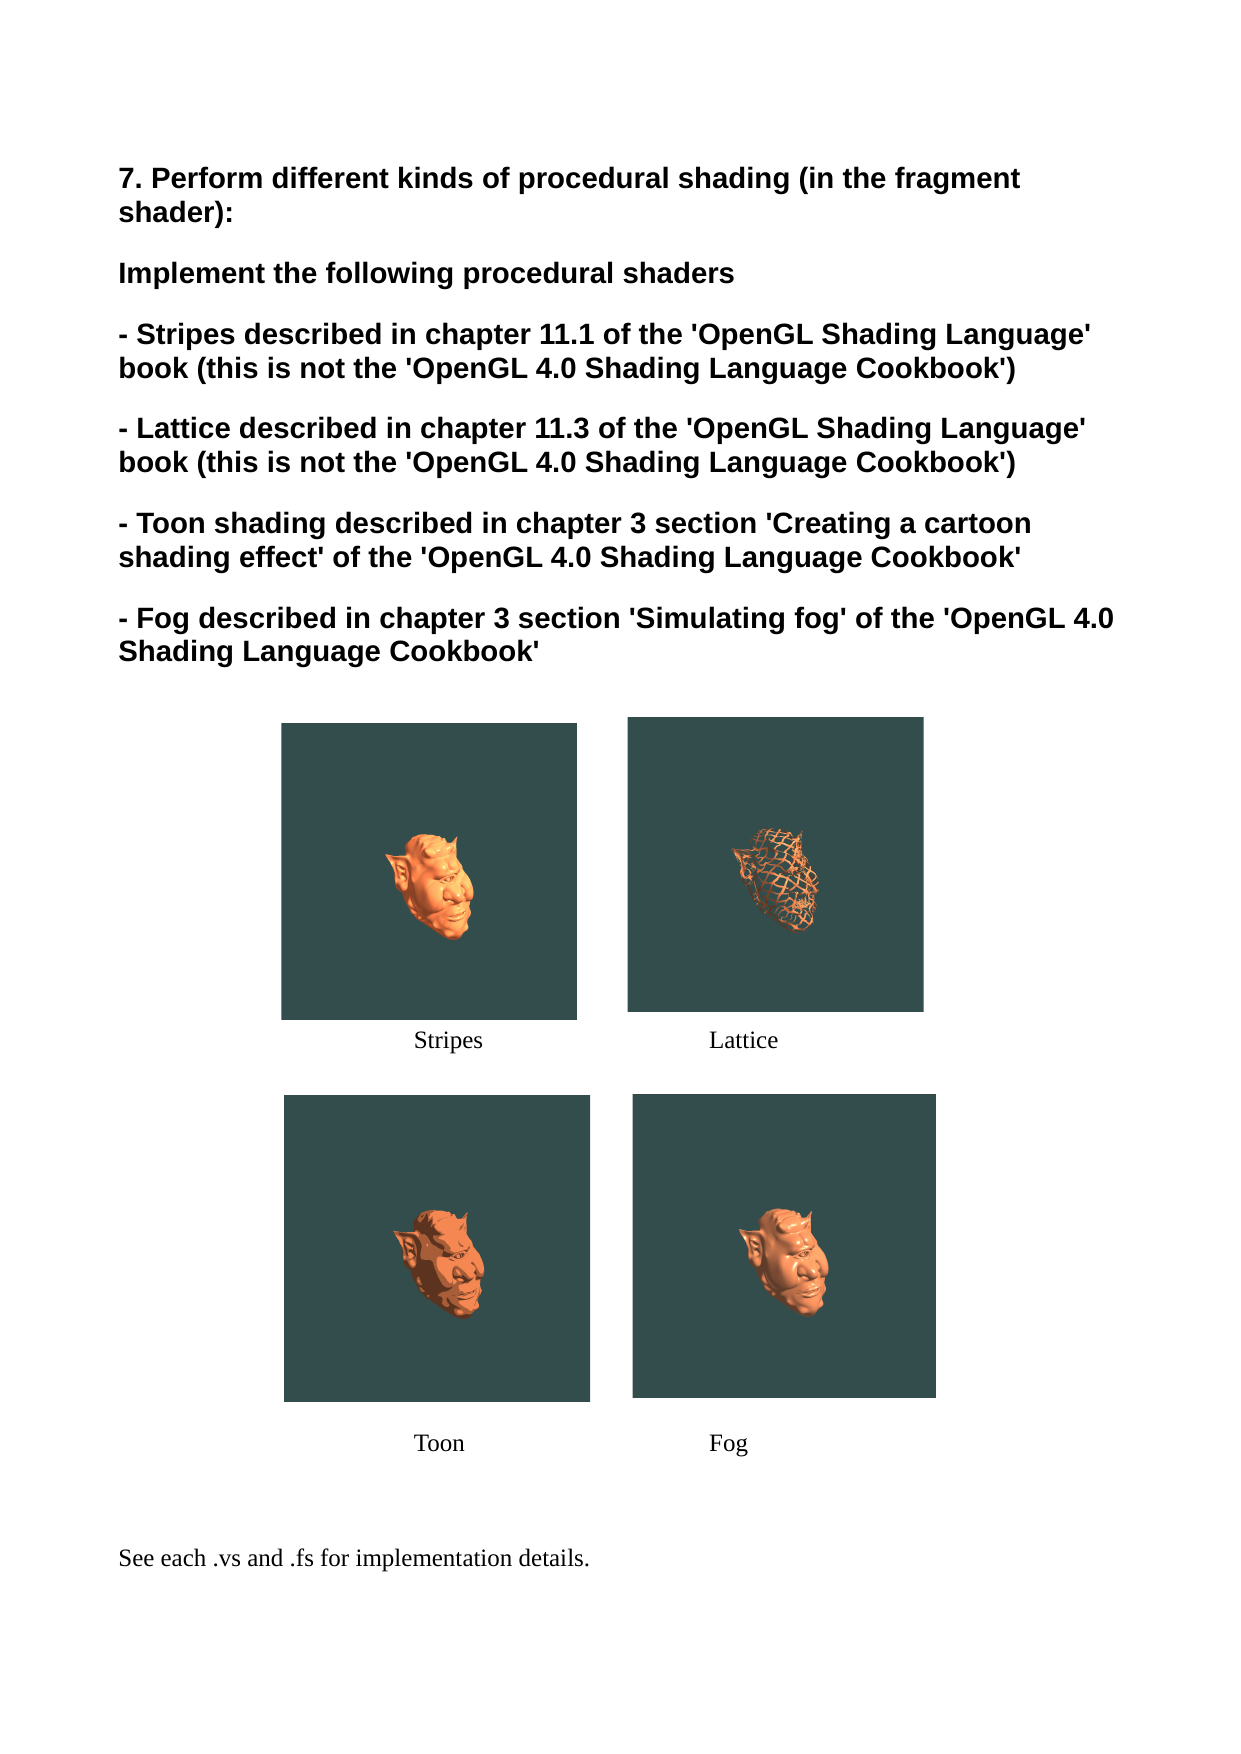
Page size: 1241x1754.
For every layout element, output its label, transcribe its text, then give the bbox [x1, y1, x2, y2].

picture [627, 717, 924, 1012]
text Toon Fog [118, 1428, 1122, 1457]
picture [284, 1095, 591, 1402]
picture [632, 1094, 936, 1398]
text See each .vs and .fs for implementation details. [118, 1543, 1122, 1572]
subtitle - Lattice described in chapter 11.3 of the 'OpenGL Shading Language' book (this is not the 'OpenGL 4.0 Shading Language Cookbook') [118, 411, 1122, 479]
picture [281, 723, 577, 1020]
subtitle - Fog described in chapter 3 section 'Simulating fog' of the 'OpenGL 4.0 Shading Language Cookbook' [118, 601, 1122, 668]
subtitle Implement the following procedural shaders [118, 256, 1122, 290]
subtitle 7. Perform different kinds of procedural shading (in the fragment shader): [118, 161, 1122, 229]
subtitle - Stripes described in chapter 11.1 of the 'OpenGL Shading Language' book (this is not the 'OpenGL 4.0 Shading Language Cookbook') [118, 317, 1122, 384]
text Stripes Lattice [118, 1026, 1122, 1054]
subtitle - Toon shading described in chapter 3 section 'Creating a cartoon shading effect' of the 'OpenGL 4.0 Shading Language Cookbook' [118, 506, 1122, 573]
